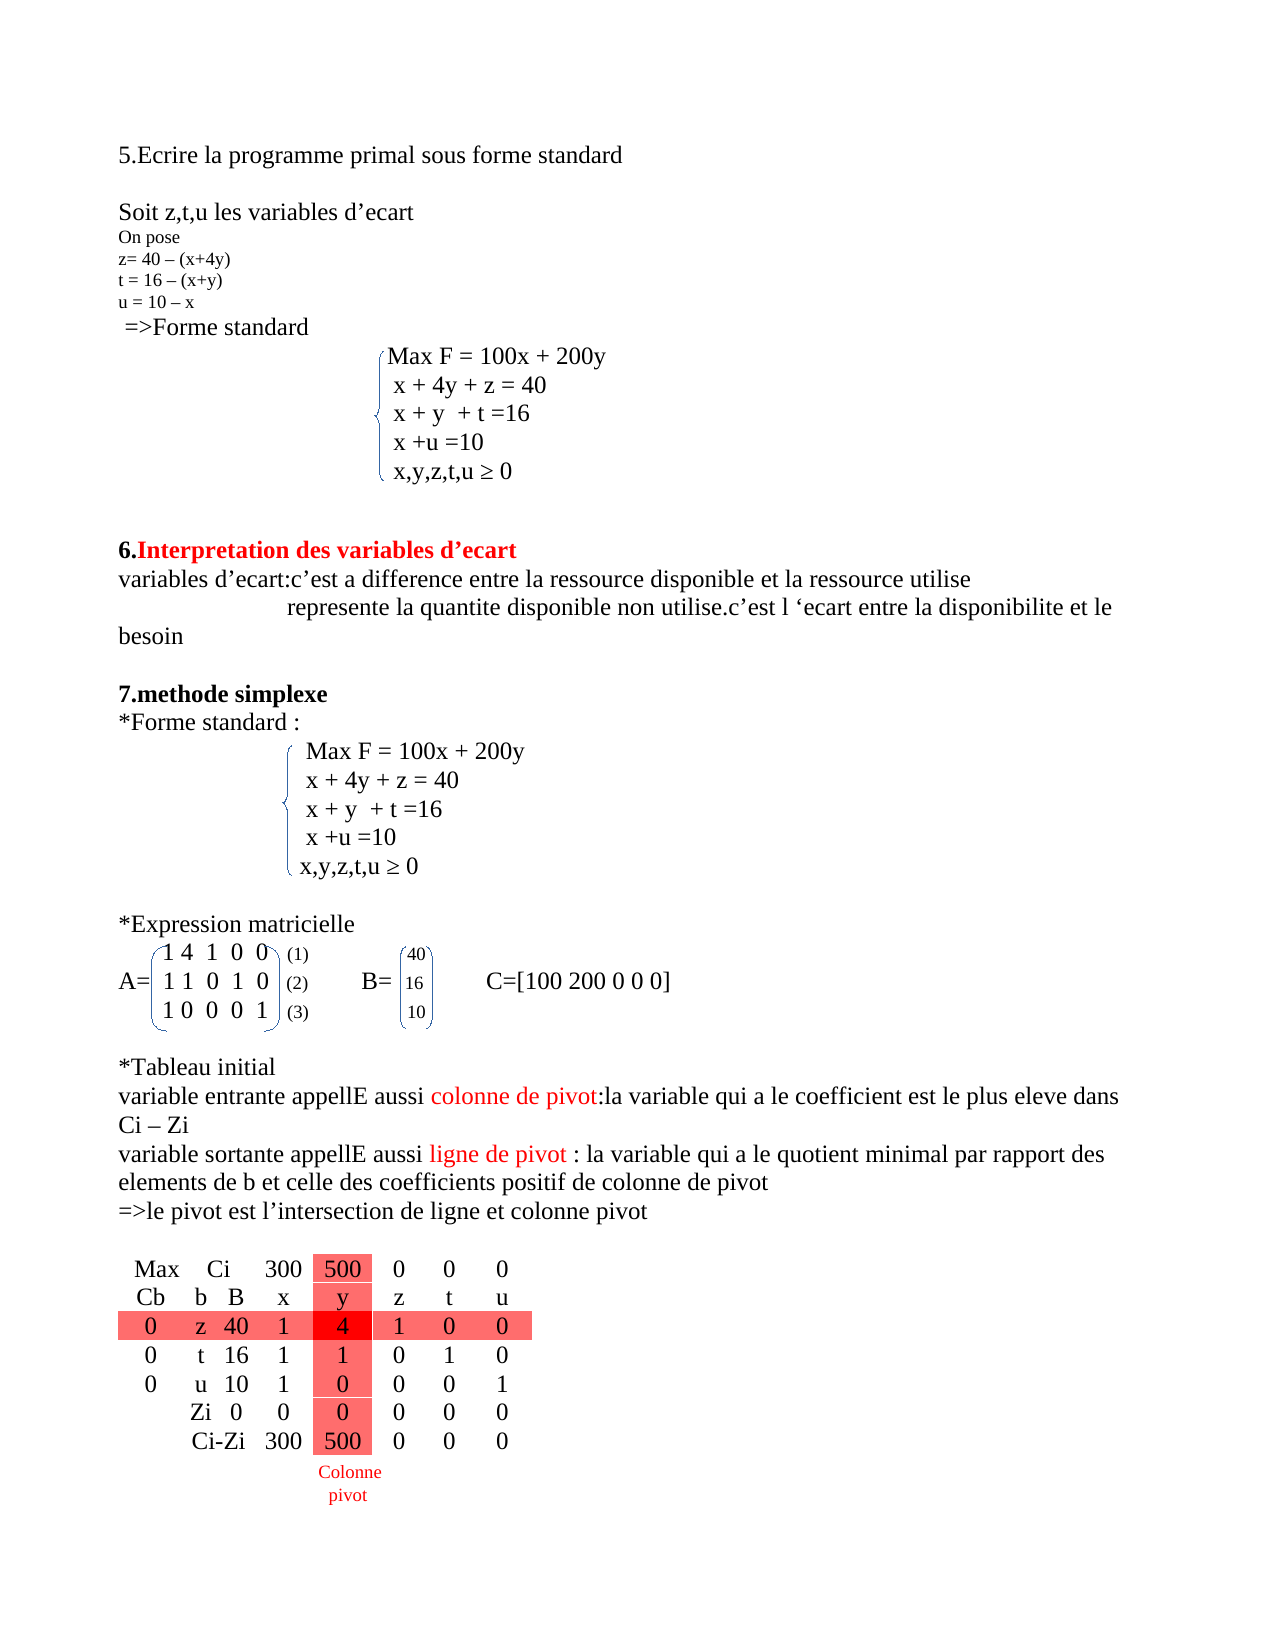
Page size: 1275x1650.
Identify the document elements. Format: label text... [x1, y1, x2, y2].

text *Forme standard : [118, 707, 1157, 736]
text 5.Ecrire la programme primal sous forme standard [118, 140, 1157, 168]
table_cell 0 [473, 1311, 532, 1340]
table_cell 0 [118, 1311, 183, 1340]
text C=[100 200 0 0 0] [433, 966, 1157, 995]
table_cell y [313, 1283, 372, 1311]
table_header 0 [373, 1254, 425, 1282]
table_cell 0 [473, 1340, 532, 1369]
text On pose [118, 226, 1157, 247]
text x +u =10 [288, 822, 1157, 851]
table_header Max [118, 1254, 183, 1282]
text x,y,z,t,u ≥ 0 [118, 851, 1157, 880]
table_cell [118, 1426, 183, 1455]
table_cell 0 [313, 1369, 372, 1397]
text Soit z,t,u les variables d’ecart [118, 197, 1157, 226]
text [118, 822, 287, 851]
table_cell 1 [373, 1311, 425, 1340]
table_cell 1 [254, 1369, 313, 1397]
text variable sortante appellE aussi ligne de pivot : la variable qui a le quotient minimal par rapport des elements de b et celle des coefficients positif de colonne de pivot [118, 1139, 1157, 1196]
table_cell 500 [313, 1426, 372, 1455]
table_cell Zi [183, 1398, 218, 1426]
table_cell z [373, 1283, 425, 1311]
table_cell Cb [118, 1283, 183, 1311]
table_cell 0 [313, 1398, 372, 1426]
table_cell 0 [425, 1426, 473, 1455]
table_cell 0 [118, 1369, 183, 1397]
table_cell 0 [473, 1398, 532, 1426]
text pivot [118, 1484, 1157, 1505]
text u = 10 – x [118, 291, 1157, 312]
table_cell B [218, 1283, 254, 1311]
table_cell 0 [373, 1369, 425, 1397]
table_cell 0 [118, 1340, 183, 1369]
table_cell u [473, 1283, 532, 1311]
text (2) B= [280, 966, 400, 995]
table_cell 0 [373, 1398, 425, 1426]
text 16 [401, 966, 432, 995]
table_header 500 [313, 1254, 372, 1282]
table_cell 0 [425, 1369, 473, 1397]
text t = 16 – (x+y) [118, 269, 1157, 291]
table_cell u [183, 1369, 218, 1397]
text 6.Interpretation des variables d’ecart [118, 535, 1157, 564]
text Ci – Zi [118, 1110, 1157, 1139]
text x + y + t =16 [118, 794, 1157, 822]
table_cell 1 [473, 1369, 532, 1397]
text Colonne [118, 1455, 1157, 1484]
table_cell 300 [254, 1426, 313, 1455]
text =>le pivot est l’intersection de ligne et colonne pivot [118, 1196, 1157, 1225]
table_header 0 [473, 1254, 532, 1282]
text [118, 765, 287, 794]
table_header Max F = 100x + 200y x + 4y + z = 40 x + y + t =16 x +u =10 x,y,z,t,u ≥ 0 [324, 341, 703, 513]
table_cell 0 [425, 1311, 473, 1340]
table_cell 0 [373, 1426, 425, 1455]
text 1 4 1 0 0 (1) 40 [118, 937, 1157, 966]
text variable entrante appellE aussi colonne de pivot:la variable qui a le coefficient est le plus eleve dans [118, 1081, 1157, 1110]
table_cell 40 [218, 1311, 254, 1340]
text Max F = 100x + 200y [118, 736, 1157, 765]
table_cell x [254, 1283, 313, 1311]
table_cell t [425, 1283, 473, 1311]
table_cell 0 [425, 1398, 473, 1426]
text z= 40 – (x+4y) [118, 247, 1157, 269]
table_cell Ci-Zi [183, 1426, 254, 1455]
text 7.methode simplexe [118, 679, 1157, 707]
table_header 300 [254, 1254, 313, 1282]
text 1 1 0 1 0 [152, 966, 279, 995]
text *Tableau initial [118, 1052, 1157, 1081]
table_cell [118, 1398, 183, 1426]
table_cell 1 [254, 1340, 313, 1369]
table_cell 10 [218, 1369, 254, 1397]
table_cell t [183, 1340, 218, 1369]
table_cell 0 [254, 1398, 313, 1426]
table_cell 0 [373, 1340, 425, 1369]
table_header Ci [183, 1254, 254, 1282]
table_cell 1 [425, 1340, 473, 1369]
table_cell 16 [218, 1340, 254, 1369]
table_cell 0 [218, 1398, 254, 1426]
table_cell 1 [313, 1340, 372, 1369]
table_header 0 [425, 1254, 473, 1282]
table_cell 4 [313, 1311, 372, 1340]
text x + 4y + z = 40 [288, 765, 1157, 794]
table_cell z [183, 1311, 218, 1340]
text A= [118, 966, 151, 995]
text =>Forme standard [118, 312, 1157, 341]
text 1 0 0 0 1 (3) 10 [118, 995, 1157, 1024]
text *Expression matricielle [118, 909, 1157, 937]
table_cell 0 [473, 1426, 532, 1455]
table_cell 1 [254, 1311, 313, 1340]
table_cell b [183, 1283, 218, 1311]
text represente la quantite disponible non utilise.c’est l ‘ecart entre la disponibilite et le besoin [118, 592, 1157, 650]
text variables d’ecart:c’est a difference entre la ressource disponible et la ressource utilise [118, 564, 1157, 592]
